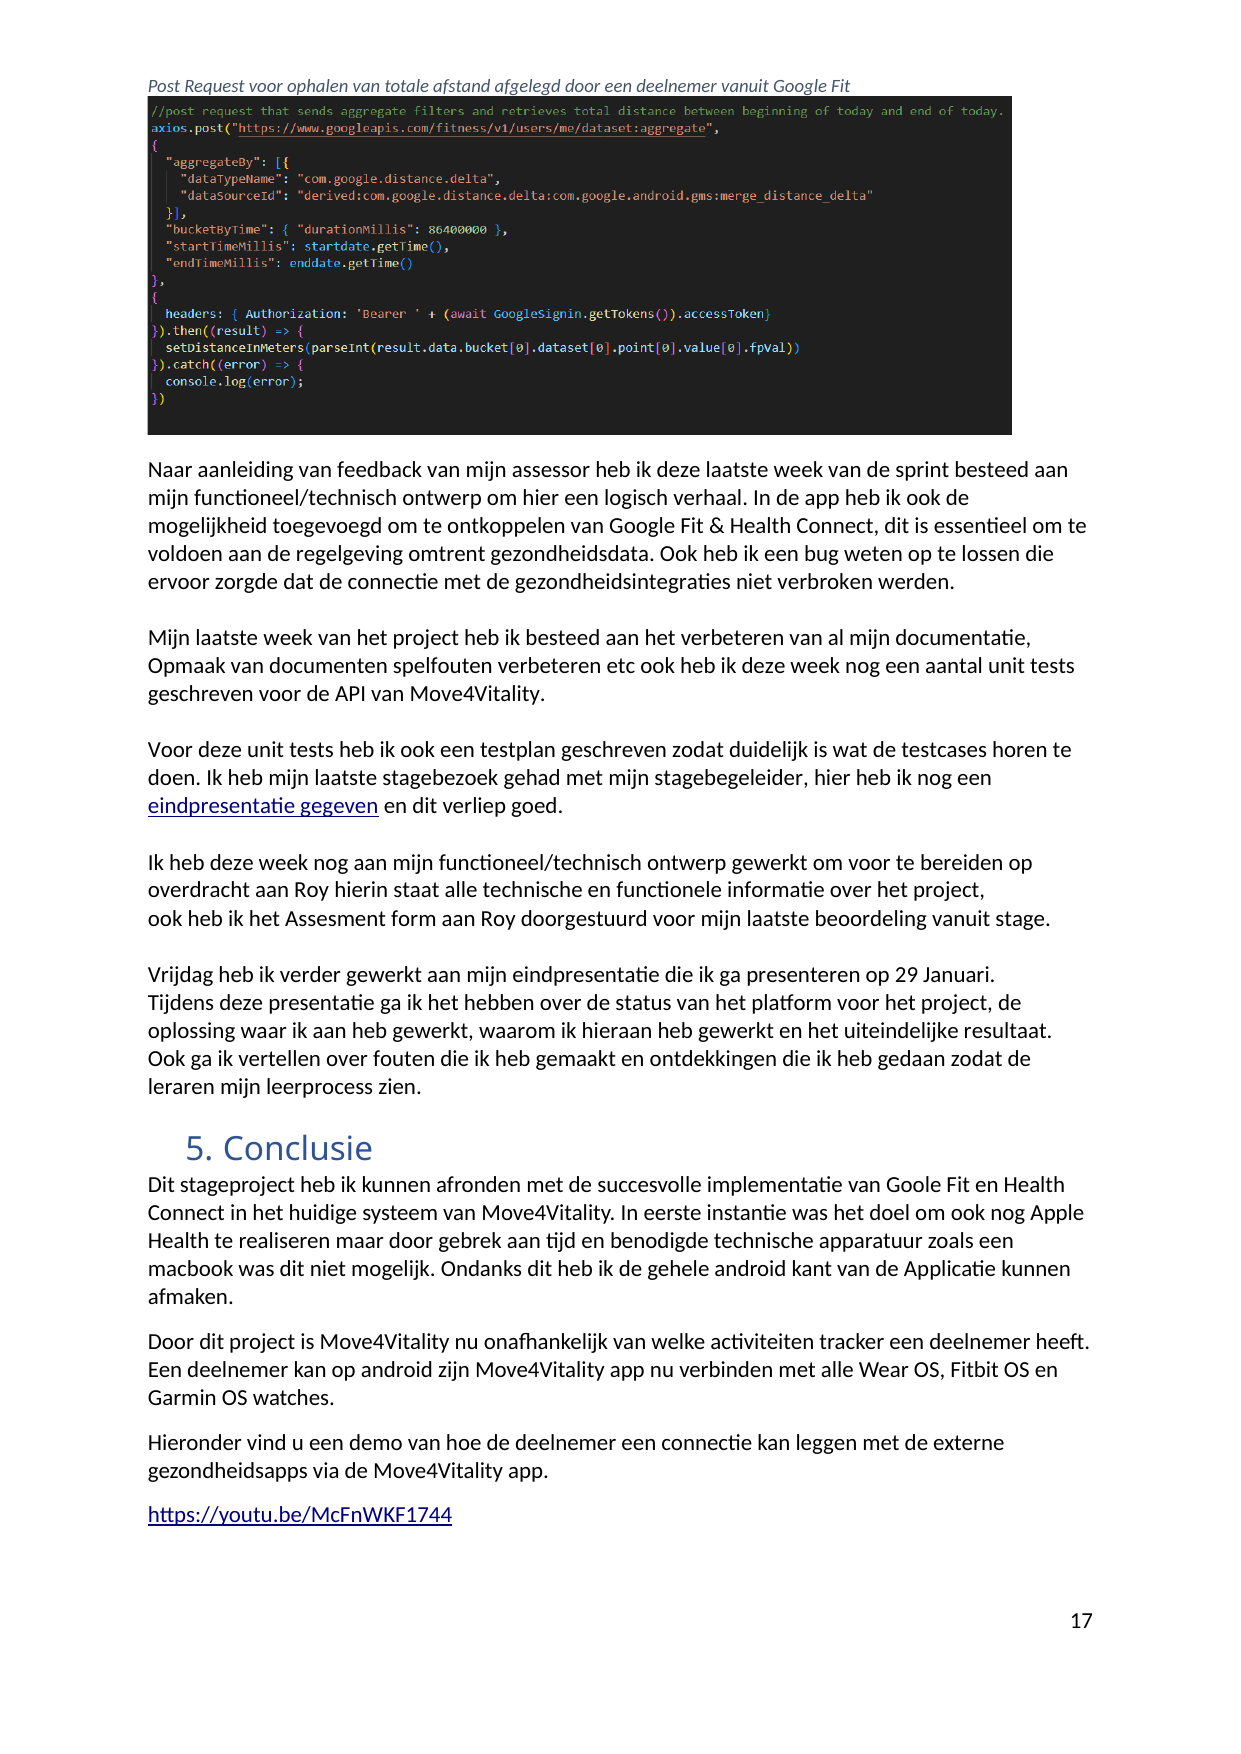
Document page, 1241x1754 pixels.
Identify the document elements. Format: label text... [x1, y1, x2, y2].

text Voor deze unit tests heb ik ook een testplan geschreven zodat duidelijk is wat de testcases horen te doen. Ik heb mijn laatste stagebezoek gehad met mijn stagebegeleider, hier heb ik nog een eindpresentatie gegeven en dit verliep goed. [148, 736, 1093, 819]
text Dit stageproject heb ik kunnen afronden met de succesvolle implementatie van Goole Fit en Health Connect in het huidige systeem van Move4Vitality. In eerste instantie was het doel om ook nog Apple Health te realiseren maar door gebrek aan tijd en benodigde technische apparatuur zoals een macbook was dit niet mogelijk. Ondanks dit heb ik de gehele android kant van de Applicatie kunnen afmaken. [148, 1170, 1093, 1310]
text Ik heb deze week nog aan mijn functioneel/technisch ontwerp gewerkt om voor te bereiden op overdracht aan Roy hierin staat alle technische en functionele informatie over het project, [148, 848, 1093, 904]
text ook heb ik het Assesment form aan Roy doorgestuurd voor mijn laatste beoordeling vanuit stage. [148, 904, 1093, 932]
text Post Request voor ophalen van totale afstand afgelegd door een deelnemer vanuit Google Fit [148, 74, 1093, 434]
text Naar aanleiding van feedback van mijn assessor heb ik deze laatste week van de sprint besteed aan mijn functioneel/technisch ontwerp om hier een logisch verhaal. In de app heb ik ook de mogelijkheid toegevoegd om te ontkoppelen van Google Fit & Health Connect, dit is essentieel om te voldoen aan de regelgeving omtrent gezondheidsdata. Ook heb ik een bug weten op te lossen die ervoor zorgde dat de connectie met de gezondheidsintegraties niet verbroken werden. [148, 455, 1093, 595]
text Vrijdag heb ik verder gewerkt aan mijn eindpresentatie die ik ga presenteren op 29 Januari. [148, 960, 1093, 988]
text Mijn laatste week van het project heb ik besteed aan het verbeteren van al mijn documentatie, Opmaak van documenten spelfouten verbeteren etc ook heb ik deze week nog een aantal unit tests geschreven voor de API van Move4Vitality. [148, 623, 1093, 707]
text Door dit project is Move4Vitality nu onafhankelijk van welke activiteiten tracker een deelnemer heeft. Een deelnemer kan op android zijn Move4Vitality app nu verbinden met alle Wear OS, Fitbit OS en Garmin OS watches. [148, 1327, 1093, 1411]
subtitle Conclusie [185, 1125, 1093, 1170]
text Ook ga ik vertellen over fouten die ik heb gemaakt en ontdekkingen die ik heb gedaan zodat de leraren mijn leerprocess zien. [148, 1044, 1093, 1100]
text Hieronder vind u een demo van hoe de deelnemer een connectie kan leggen met de externe gezondheidsapps via de Move4Vitality app. [148, 1428, 1093, 1484]
text Tijdens deze presentatie ga ik het hebben over de status van het platform voor het project, de oplossing waar ik aan heb gewerkt, waarom ik hieraan heb gewerkt en het uiteindelijke resultaat. [148, 988, 1093, 1044]
text https://youtu.be/McFnWKF1744 [148, 1500, 1093, 1528]
